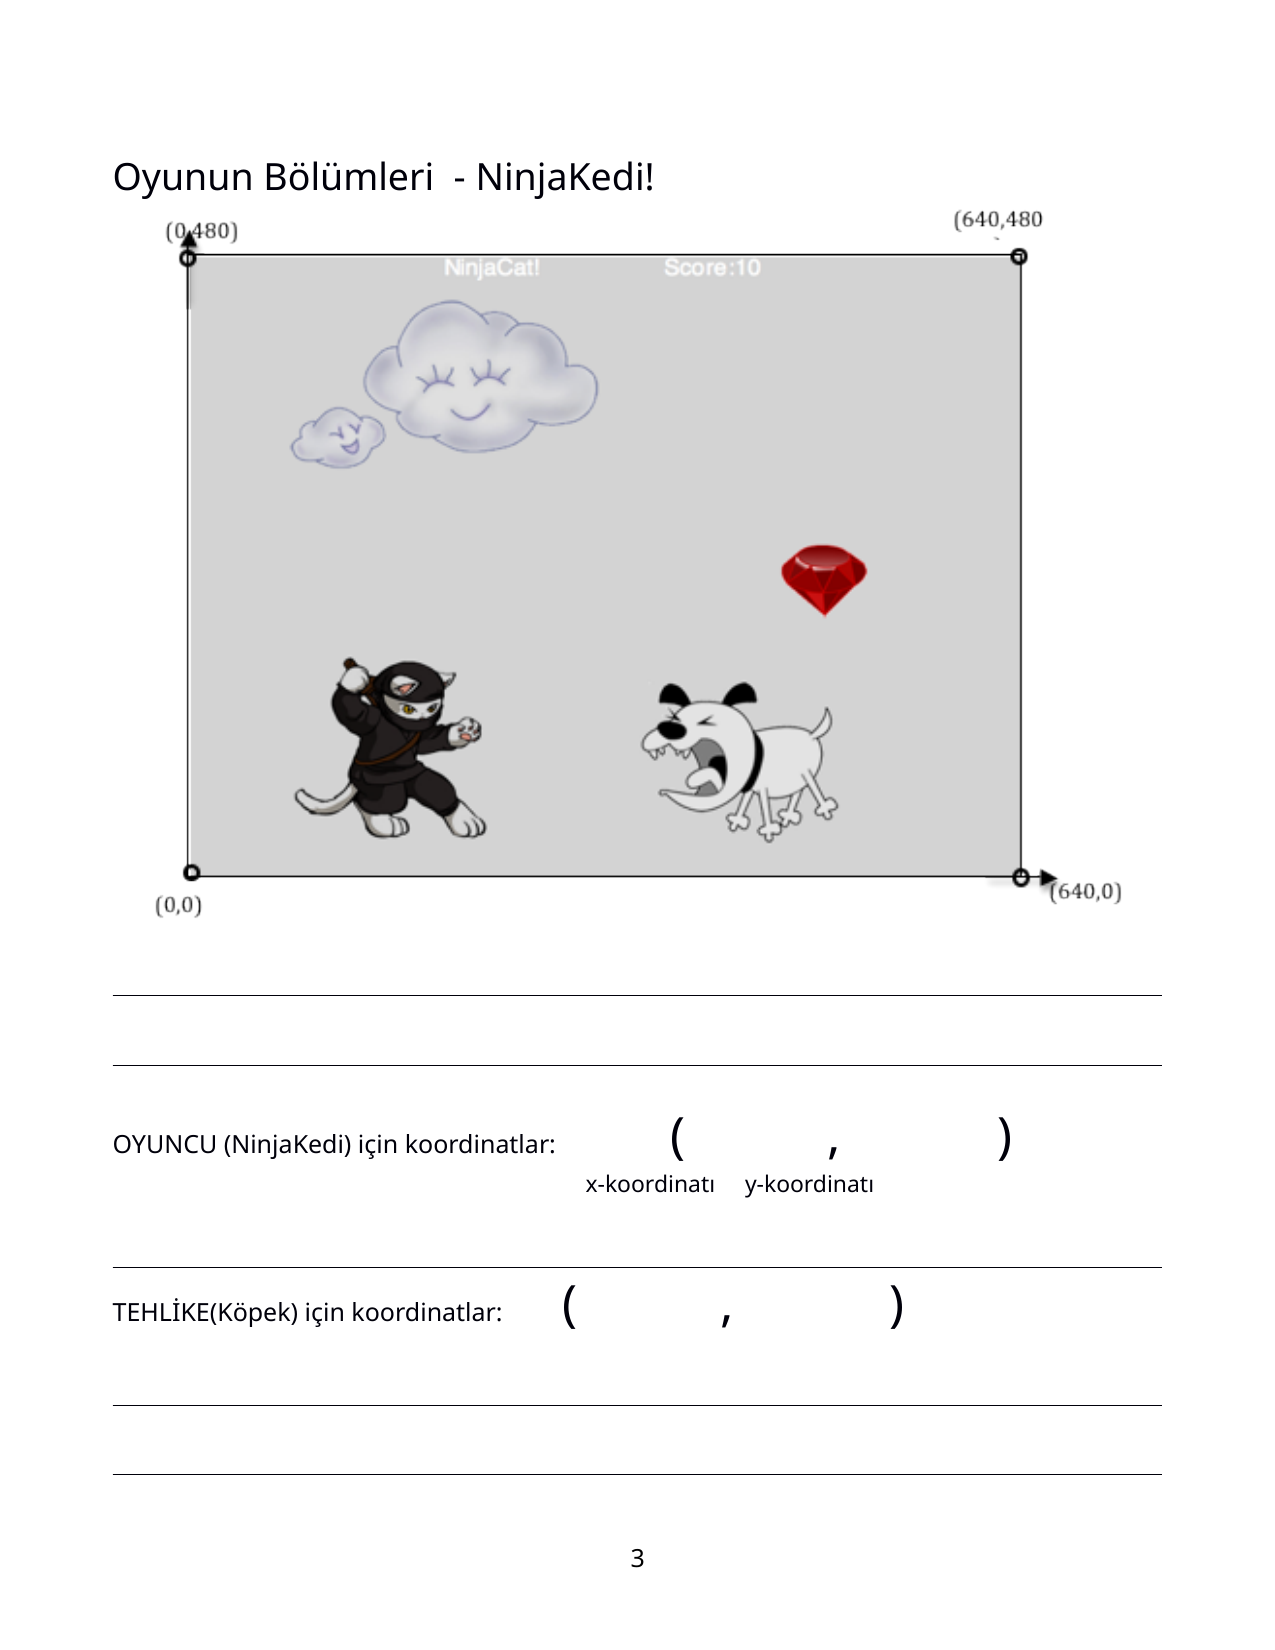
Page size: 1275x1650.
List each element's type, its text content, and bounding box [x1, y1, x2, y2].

text TEHLİKE(Köpek) için koordinatlar: ( , ) [112, 1268, 1162, 1336]
picture [131, 206, 1135, 928]
text Oyunun Bölümleri - NinjaKedi! [112, 150, 1162, 201]
text OYUNCU (NinjaKedi) için koordinatlar: ( , ) [112, 1100, 1162, 1168]
text x-koordinatı y-koordinatı [112, 1168, 1162, 1199]
